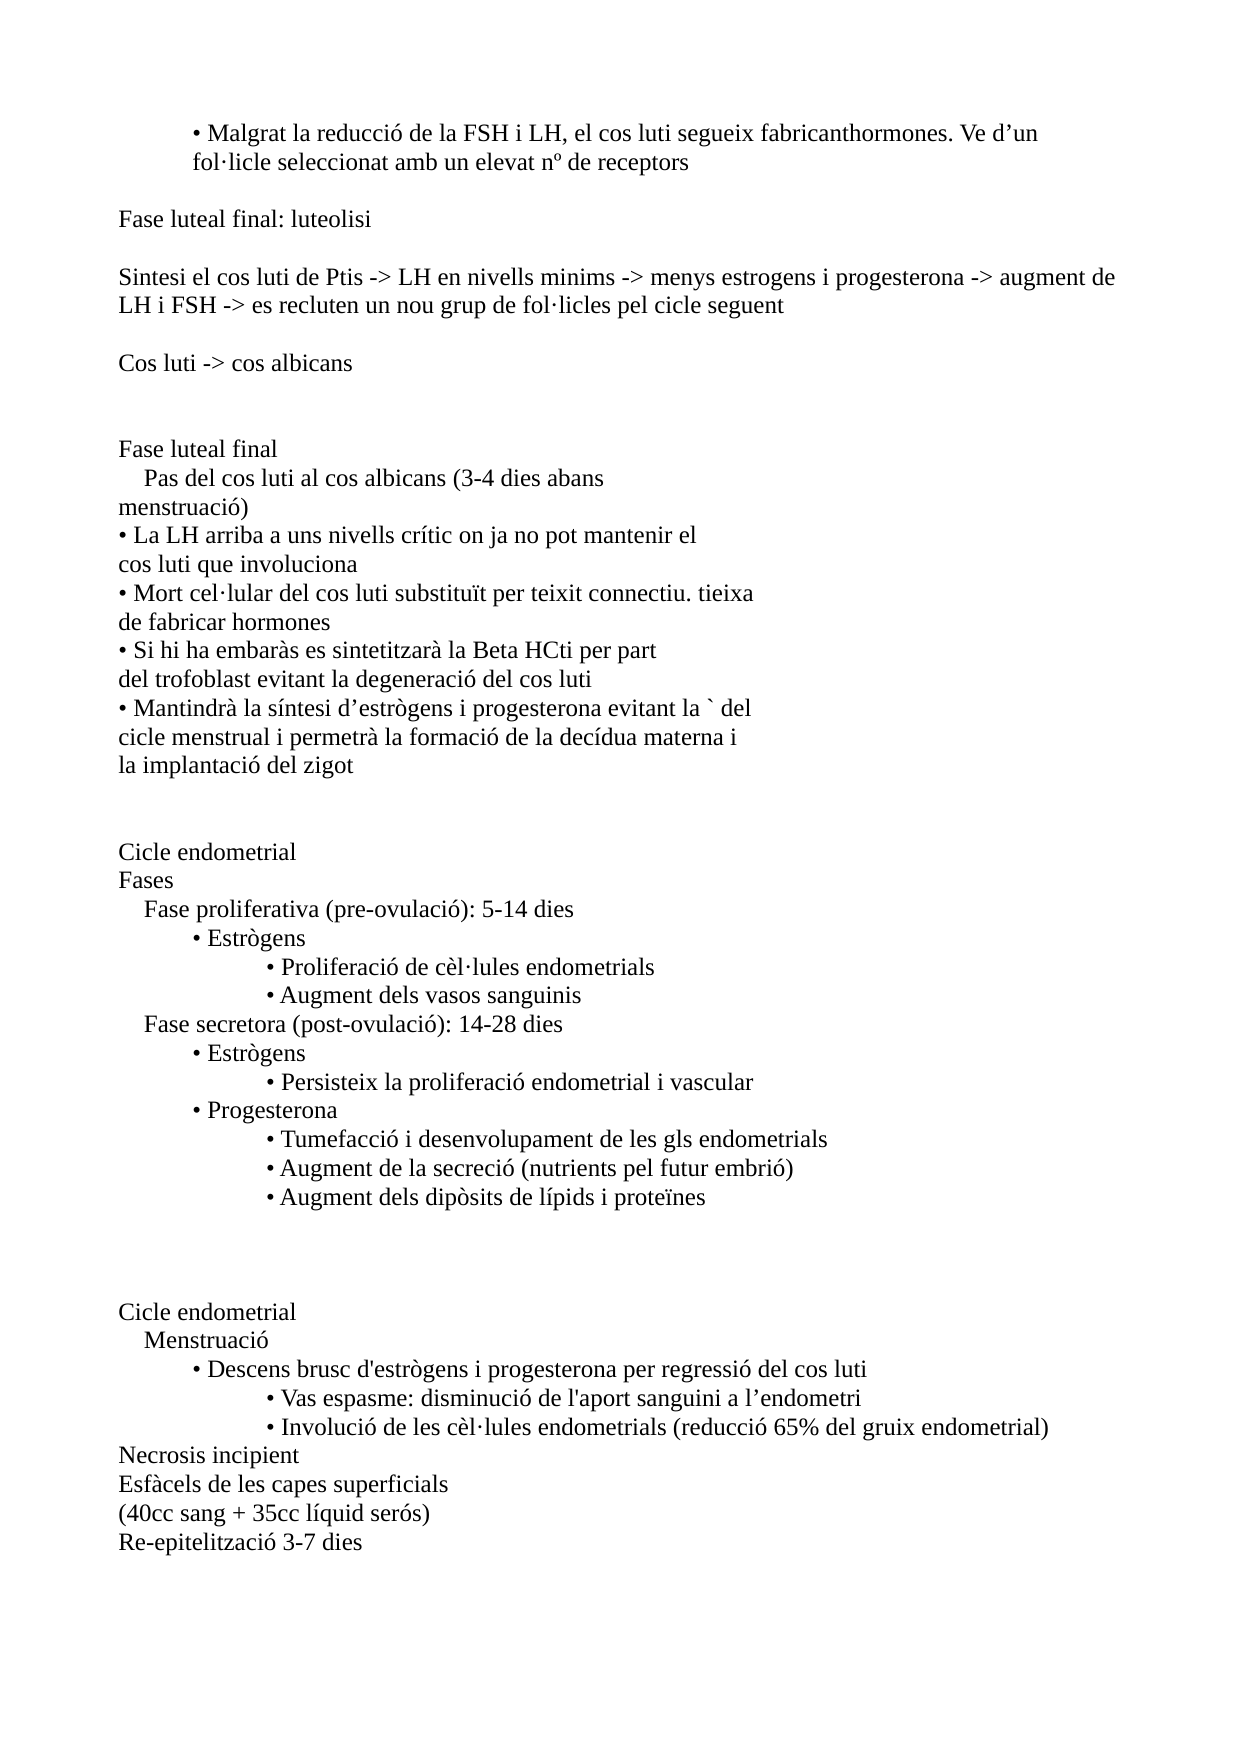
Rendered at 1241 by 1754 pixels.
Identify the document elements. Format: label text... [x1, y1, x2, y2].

text cos luti que involuciona [118, 549, 1122, 578]
text Necrosis incipient [118, 1441, 1122, 1469]
text Cicle endometrial [118, 837, 1122, 866]
text • Augment de la secreció (nutrients pel futur embrió) [118, 1153, 1122, 1182]
text Cos luti -> cos albicans [118, 348, 1122, 377]
text • Malgrat la reducció de la FSH i LH, el cos luti segueix fabricanthormones. Ve d’un fol·licle seleccionat amb un elevat nº de receptors [118, 118, 1122, 176]
text • Si hi ha embaràs es sintetitzarà la Beta HCti per part [118, 636, 1122, 664]
text • Augment dels vasos sanguinis [118, 981, 1122, 1009]
text • Persisteix la proliferació endometrial i vascular [118, 1067, 1122, 1096]
text • Tumefacció i desenvolupament de les gls endometrials [118, 1124, 1122, 1153]
text • Proliferació de cèl·lules endometrials [118, 952, 1122, 981]
text  Pas del cos luti al cos albicans (3-4 dies abans [118, 463, 1122, 492]
text  Fase proliferativa (pre-ovulació): 5-14 dies [118, 894, 1122, 923]
text • Involució de les cèl·lules endometrials (reducció 65% del gruix endometrial) [118, 1412, 1122, 1441]
text  Menstruació [118, 1326, 1122, 1354]
text • Mantindrà la síntesi d’estrògens i progesterona evitant la ` del [118, 693, 1122, 722]
text la implantació del zigot [118, 751, 1122, 779]
text • Vas espasme: disminució de l'aport sanguini a l’endometri [118, 1383, 1122, 1412]
text Re-epitelització 3-7 dies [118, 1527, 1122, 1556]
text • La LH arriba a uns nivells crític on ja no pot mantenir el [118, 521, 1122, 549]
text  Fase secretora (post-ovulació): 14-28 dies [118, 1009, 1122, 1038]
text (40cc sang + 35cc líquid serós) [118, 1498, 1122, 1527]
text • Estrògens [118, 923, 1122, 952]
text • Augment dels dipòsits de lípids i proteïnes [118, 1182, 1122, 1211]
text Fase luteal final: luteolisi [118, 204, 1122, 233]
text • Progesterona [118, 1096, 1122, 1124]
text del trofoblast evitant la degeneració del cos luti [118, 664, 1122, 693]
text Esfàcels de les capes superficials [118, 1469, 1122, 1498]
text Fases [118, 866, 1122, 894]
text Cicle endometrial [118, 1297, 1122, 1326]
text cicle menstrual i permetrà la formació de la decídua materna i [118, 722, 1122, 751]
text menstruació) [118, 492, 1122, 521]
text • Descens brusc d'estrògens i progesterona per regressió del cos luti [118, 1354, 1122, 1383]
text Sintesi el cos luti de Ptis -> LH en nivells minims -> menys estrogens i progesterona -> augment de LH i FSH -> es recluten un nou grup de fol·licles pel cicle seguent [118, 262, 1122, 319]
text • Estrògens [118, 1038, 1122, 1067]
text • Mort cel·lular del cos luti substituït per teixit connectiu. tieixa [118, 578, 1122, 607]
text de fabricar hormones [118, 607, 1122, 636]
text Fase luteal final [118, 434, 1122, 463]
